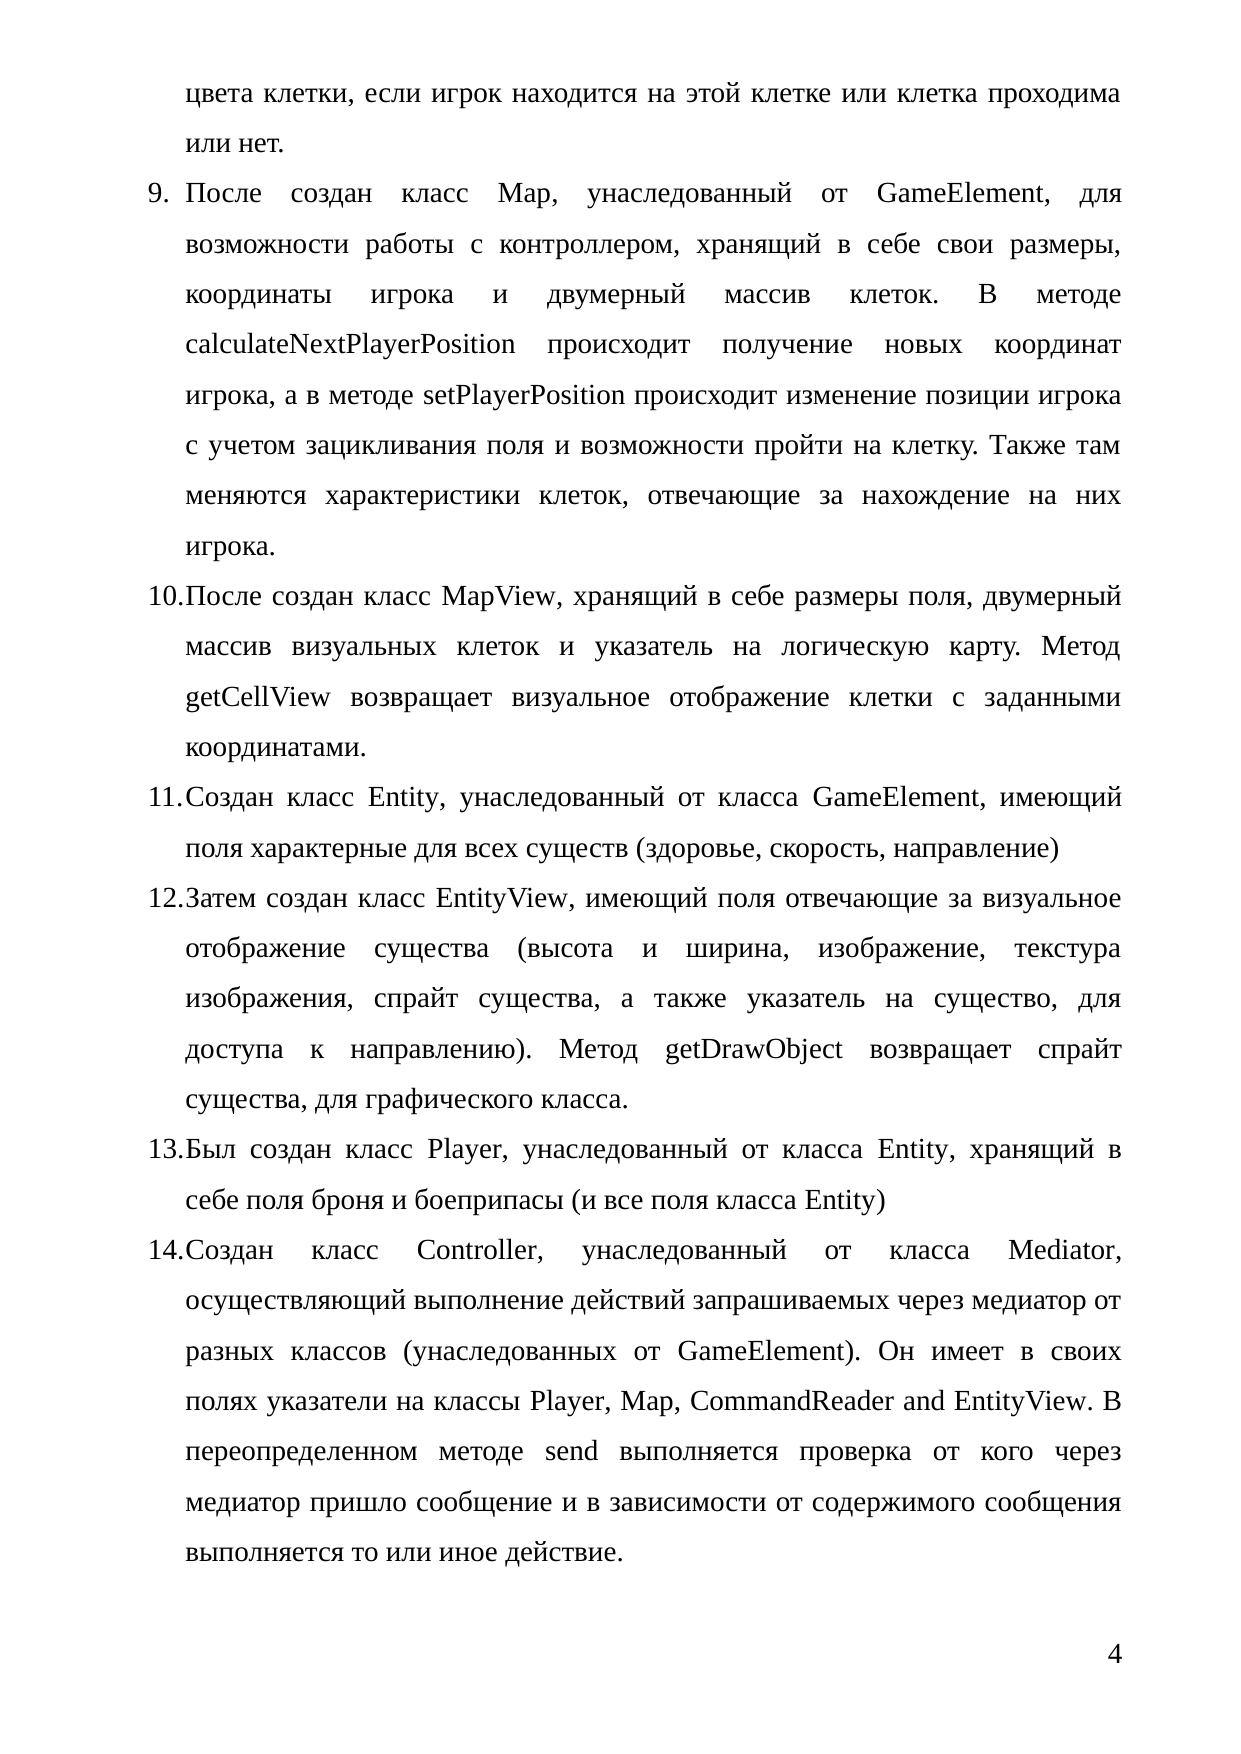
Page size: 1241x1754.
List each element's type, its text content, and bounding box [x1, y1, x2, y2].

list После создан класс Map, унаследованный от GameElement, для возможности работы с контроллером, хранящий в себе свои размеры, координаты игрока и двумерный массив клеток. В методе calculateNextPlayerPosition происходит получение новых координат игрока, а в методе setPlayerPosition происходит изменение позиции игрока с учетом зацикливания поля и возможности пройти на клетку. Также там меняются характеристики клеток, отвечающие за нахождение на них игрока. [148, 176, 1122, 561]
list Был создан класс Player, унаследованный от класса Entity, хранящий в себе поля броня и боеприпасы (и все поля класса Entity) [148, 1132, 1122, 1215]
list цвета клетки, если игрок находится на этой клетке или клетка проходима или нет. [148, 75, 1122, 159]
list Создан класс Entity, унаследованный от класса GameElement, имеющий поля характерные для всех существ (здоровье, скорость, направление) [148, 779, 1122, 863]
list Создан класс Controller, унаследованный от класса Mediator, осуществляющий выполнение действий запрашиваемых через медиатор от разных классов (унаследованных от GameElement). Он имеет в своих полях указатели на классы Player, Map, CommandReader and EntityView. В переопределенном методе send выполняется проверка от кого через медиатор пришло сообщение и в зависимости от содержимого сообщения выполняется то или иное действие. [148, 1232, 1122, 1568]
list Затем создан класс EntityView, имеющий поля отвечающие за визуальное отображение существа (высота и ширина, изображение, текстура изображения, спрайт существа, а также указатель на существо, для доступа к направлению). Метод getDrawObject возвращает спрайт существа, для графического класса. [148, 880, 1122, 1115]
list После создан класс MapView, хранящий в себе размеры поля, двумерный массив визуальных клеток и указатель на логическую карту. Метод getCellView возвращает визуальное отображение клетки с заданными координатами. [148, 578, 1122, 763]
